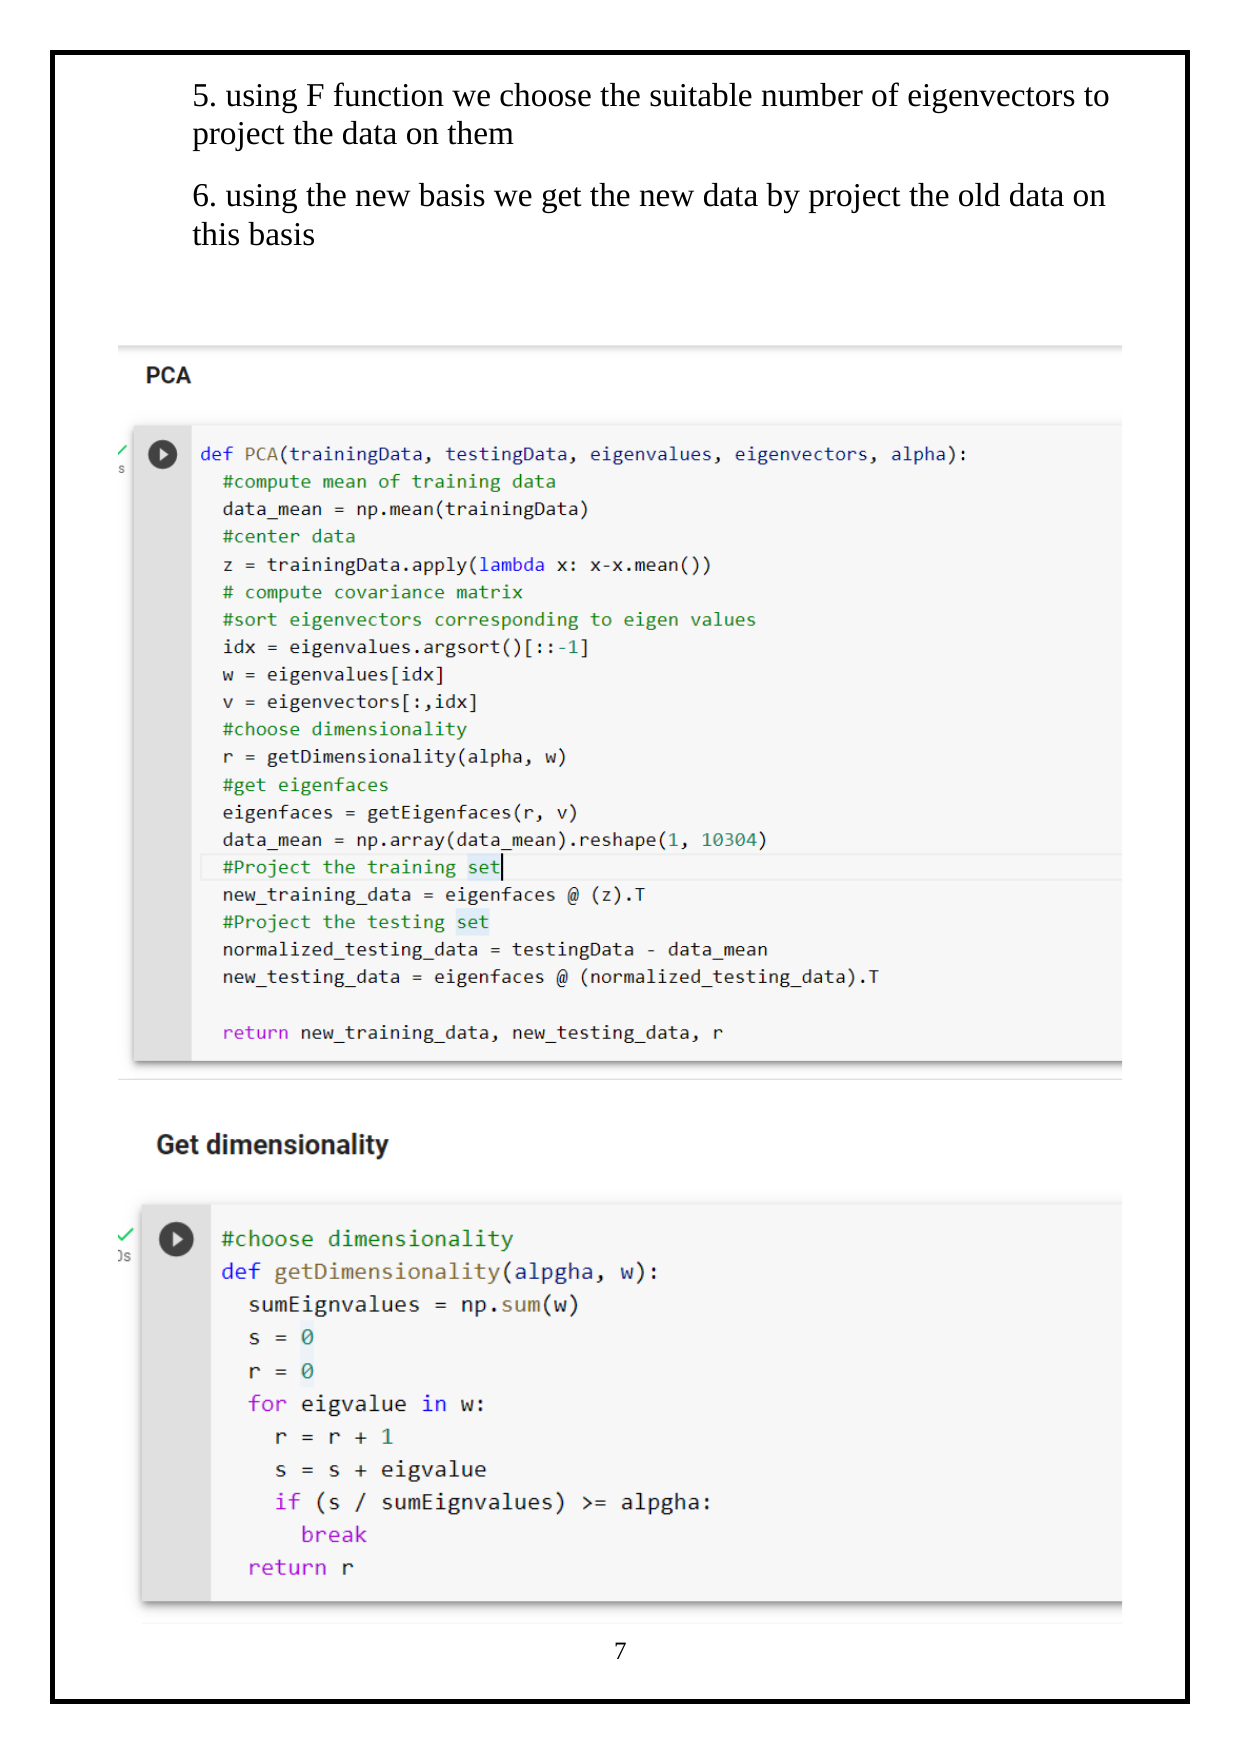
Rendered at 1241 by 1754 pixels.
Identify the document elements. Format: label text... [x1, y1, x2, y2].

text 5. using F function we choose the suitable number of eigenvectors to project the data on them [118, 75, 1122, 152]
text 6. using the new basis we get the new data by project the old data on this basis [118, 175, 1122, 252]
